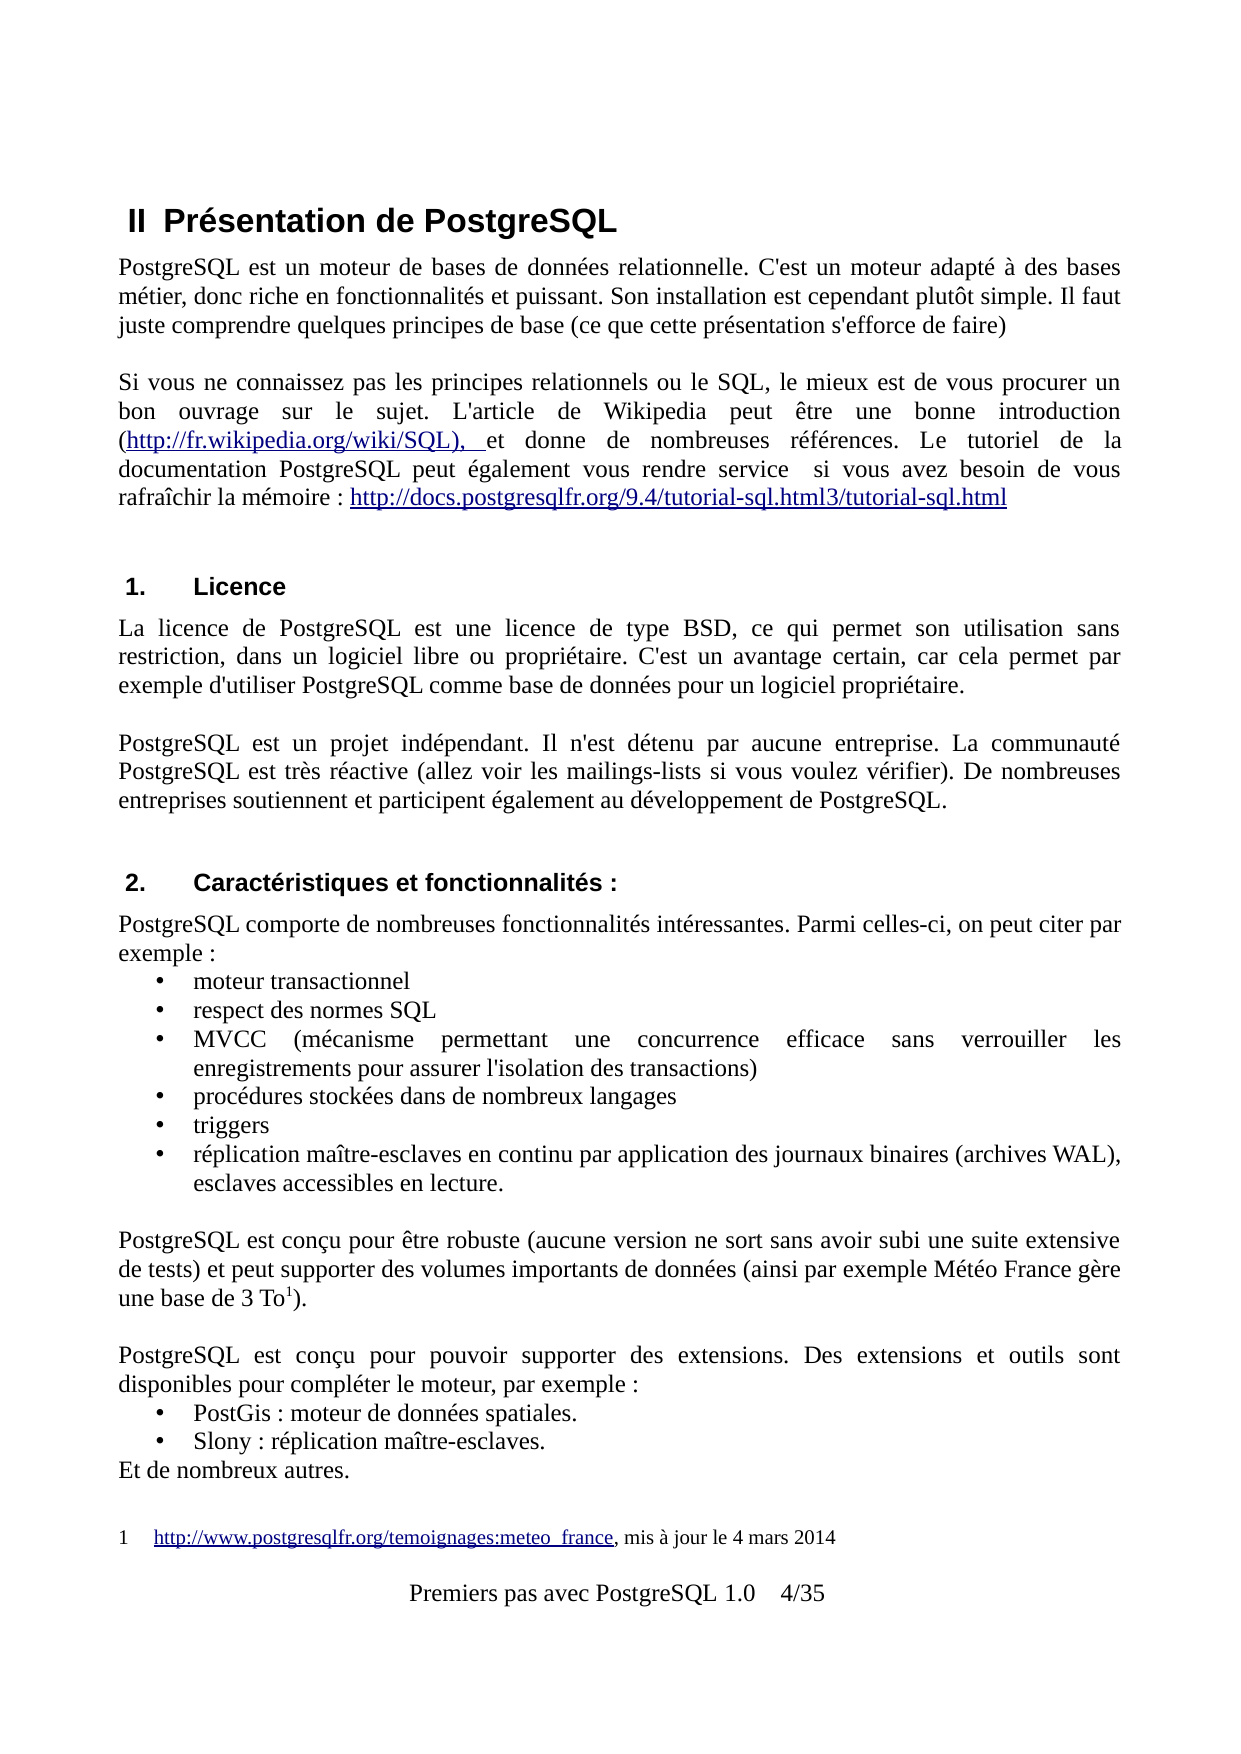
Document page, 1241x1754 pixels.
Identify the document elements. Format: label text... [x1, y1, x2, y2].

list moteur transactionnel [156, 966, 1122, 995]
list respect des normes SQL [156, 995, 1122, 1024]
text http://www.postgresqlfr.org/temoignages:meteo_france, mis à jour le 4 mars 2014 [118, 1525, 1122, 1549]
text Si vous ne connaissez pas les principes relationnels ou le SQL, le mieux est de vous procurer un bon ouvrage sur le sujet. L'article de Wikipedia peut être une bonne introduction (http://fr.wikipedia.org/wiki/SQL), et donne de nombreuses références. Le tutoriel de la documentation PostgreSQL peut également vous rendre service si vous avez besoin de vous rafraîchir la mémoire : http://docs.postgresqlfr.org/9.4/tutorial-sql.html3/tutorial-sql.html [118, 367, 1122, 511]
subtitle Caractéristiques et fonctionnalités : [118, 868, 1122, 896]
list réplication maître-esclaves en continu par application des journaux binaires (archives WAL), esclaves accessibles en lecture. [156, 1139, 1122, 1196]
list MVCC (mécanisme permettant une concurrence efficace sans verrouiller les enregistrements pour assurer l'isolation des transactions) [156, 1024, 1122, 1081]
text PostgreSQL est conçu pour pouvoir supporter des extensions. Des extensions et outils sont disponibles pour compléter le moteur, par exemple : [118, 1340, 1122, 1398]
text Et de nombreux autres. [118, 1455, 1122, 1484]
list PostGis : moteur de données spatiales. [156, 1398, 1122, 1426]
text PostgreSQL est un projet indépendant. Il n'est détenu par aucune entreprise. La communauté PostgreSQL est très réactive (allez voir les mailings-lists si vous voulez vérifier). De nombreuses entreprises soutiennent et participent également au développement de PostgreSQL. [118, 728, 1122, 814]
subtitle Licence [118, 571, 1122, 600]
list procédures stockées dans de nombreux langages [156, 1081, 1122, 1110]
text PostgreSQL est un moteur de bases de données relationnelle. C'est un moteur adapté à des bases métier, donc riche en fonctionnalités et puissant. Son installation est cependant plutôt simple. Il faut juste comprendre quelques principes de base (ce que cette présentation s'efforce de faire) [118, 252, 1122, 339]
list triggers [156, 1110, 1122, 1139]
subtitle Présentation de PostgreSQL [118, 201, 1122, 240]
text La licence de PostgreSQL est une licence de type BSD, ce qui permet son utilisation sans restriction, dans un logiciel libre ou propriétaire. C'est un avantage certain, car cela permet par exemple d'utiliser PostgreSQL comme base de données pour un logiciel propriétaire. [118, 613, 1122, 699]
text PostgreSQL comporte de nombreuses fonctionnalités intéressantes. Parmi celles-ci, on peut citer par exemple : [118, 909, 1122, 966]
text PostgreSQL est conçu pour être robuste (aucune version ne sort sans avoir subi une suite extensive de tests) et peut supporter des volumes importants de données (ainsi par exemple Météo France gère une base de 3 To). [118, 1225, 1122, 1311]
list Slony : réplication maître-esclaves. [156, 1426, 1122, 1455]
